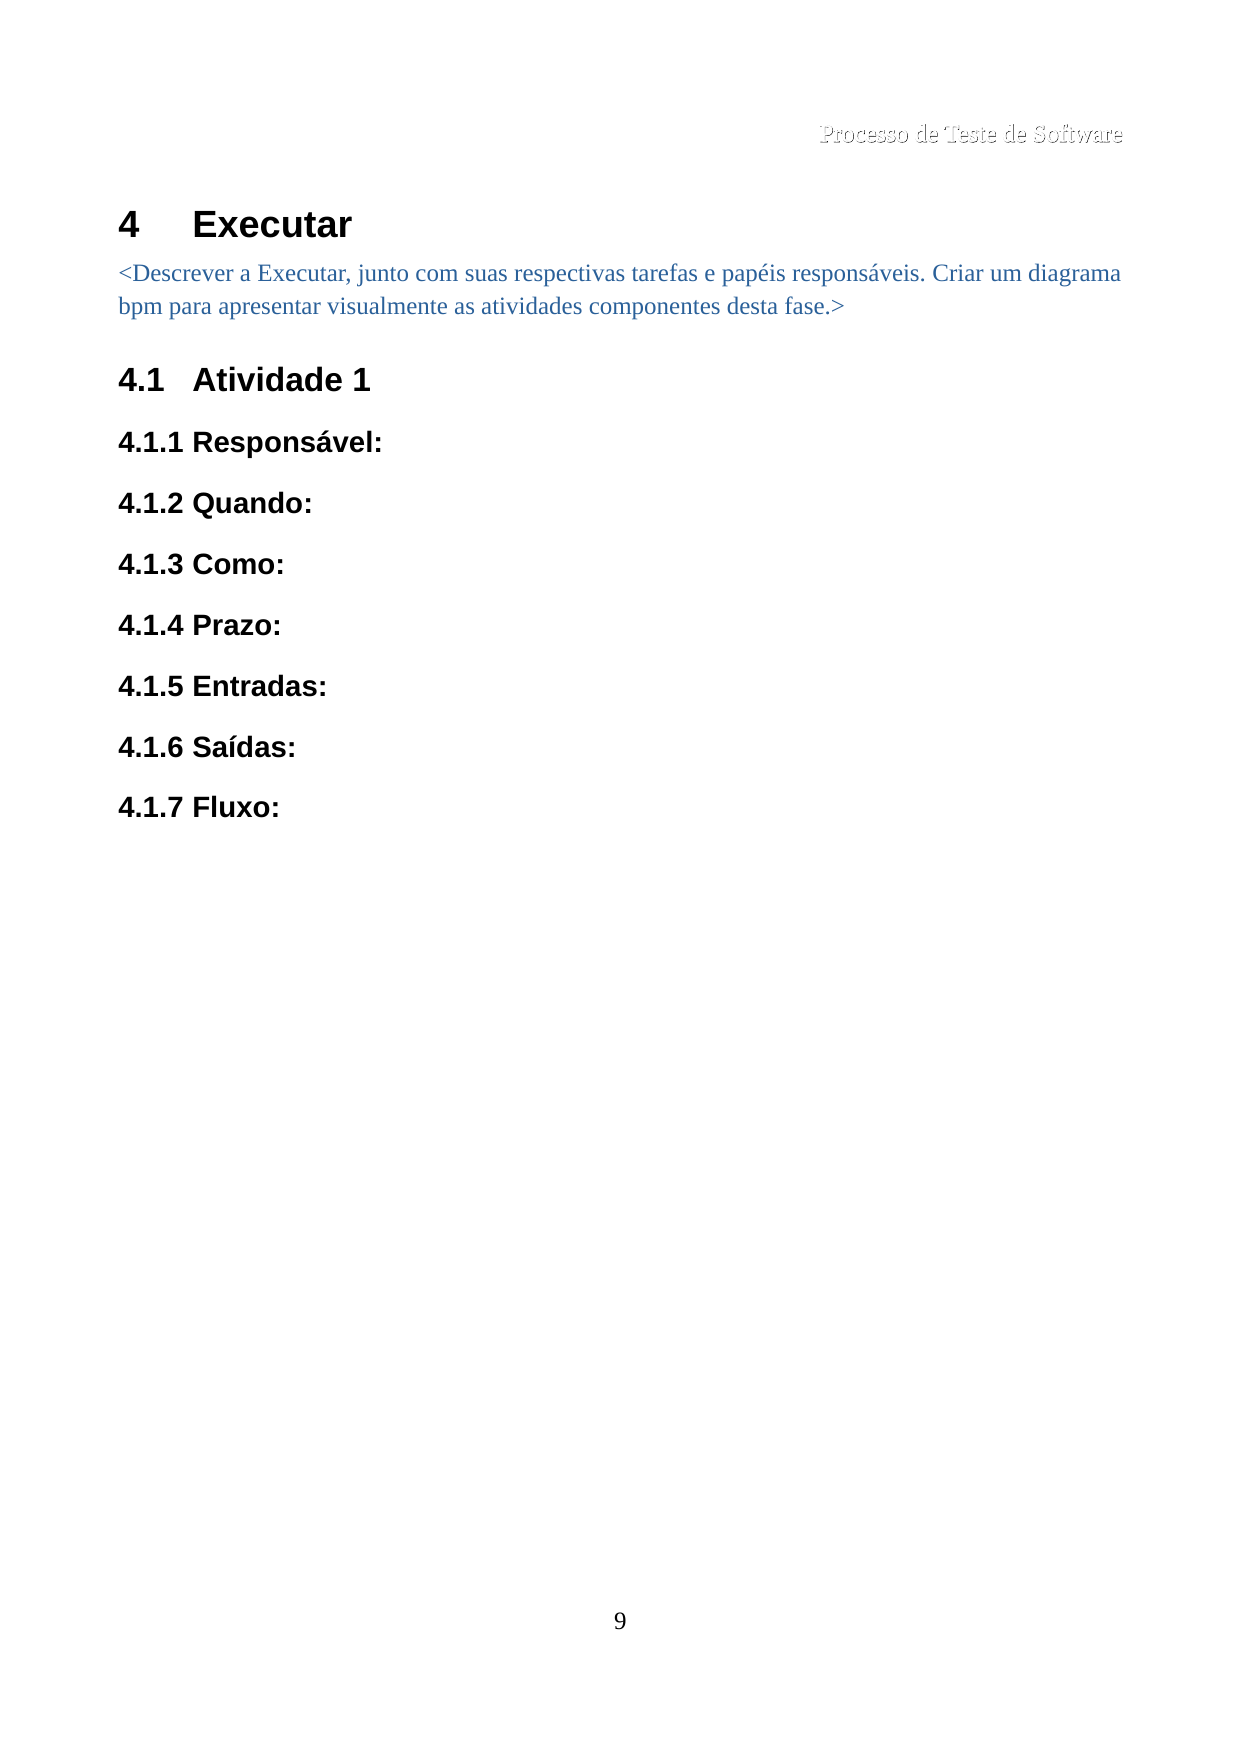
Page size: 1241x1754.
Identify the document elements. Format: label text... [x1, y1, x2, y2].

subtitle Atividade 1 [118, 360, 1122, 398]
subtitle Responsável: [118, 425, 1122, 459]
subtitle Quando: [118, 486, 1122, 520]
subtitle Como: [118, 547, 1122, 581]
text <Descrever a Executar, junto com suas respectivas tarefas e papéis responsáveis. Criar um diagrama bpm para apresentar visualmente as atividades componentes desta fase.> [118, 258, 1122, 320]
subtitle Prazo: [118, 608, 1122, 642]
subtitle Saídas: [118, 729, 1122, 763]
subtitle Executar [118, 202, 1122, 246]
subtitle Entradas: [118, 669, 1122, 702]
subtitle Fluxo: [118, 790, 1122, 824]
